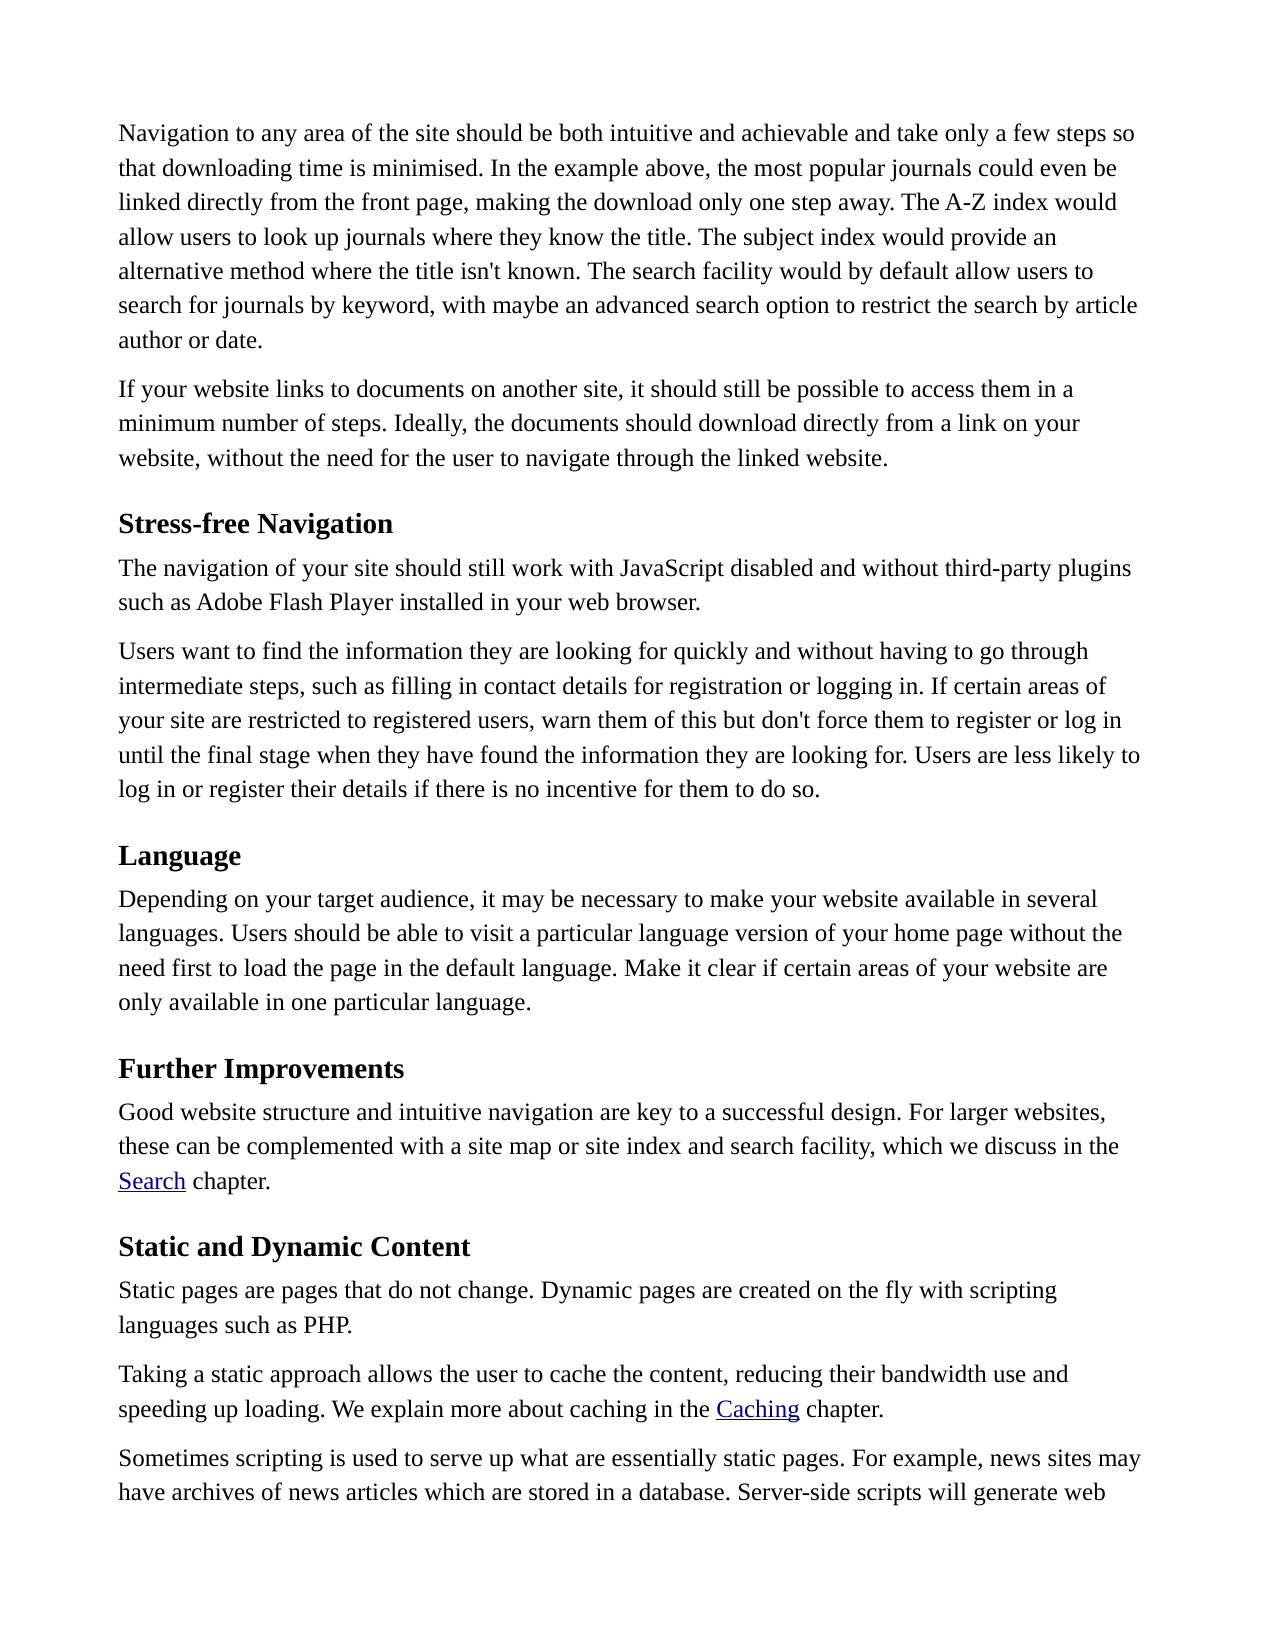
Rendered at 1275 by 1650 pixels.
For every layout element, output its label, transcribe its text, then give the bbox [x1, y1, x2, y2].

text Users want to find the information they are looking for quickly and without having to go through intermediate steps, such as filling in contact details for registration or logging in. If certain areas of your site are restricted to registered users, warn them of this but don't force them to register or log in until the final stage when they have found the information they are looking for. Users are less likely to log in or register their details if there is no incentive for them to do so. [118, 636, 1157, 803]
text Static pages are pages that do not change. Dynamic pages are created on the fly with scripting languages such as PHP. [118, 1276, 1157, 1339]
text If your website links to documents on another site, it should still be possible to access them in a minimum number of steps. Ideally, the documents should download directly from a link on your website, without the need for the user to navigate through the linked website. [118, 374, 1157, 472]
subtitle Stress-free Navigation [118, 507, 1157, 540]
subtitle Language [118, 838, 1157, 871]
text Good website structure and intuitive navigation are key to a successful design. For larger websites, these can be complemented with a site map or site index and search facility, which we discuss in the Search chapter. [118, 1097, 1157, 1195]
text Navigation to any area of the site should be both intuitive and achievable and take only a few steps so that downloading time is minimised. In the example above, the most popular journals could even be linked directly from the front page, making the download only one step away. The A-Z index would allow users to look up journals where they know the title. The subject index would provide an alternative method where the title isn't known. The search facility would by default allow users to search for journals by keyword, with maybe an advanced search option to restrict the search by article author or date. [118, 118, 1157, 354]
subtitle Further Improvements [118, 1051, 1157, 1084]
text The navigation of your site should still work with JavaScript disabled and without third-party plugins such as Adobe Flash Player installed in your web browser. [118, 553, 1157, 616]
subtitle Static and Dynamic Content [118, 1229, 1157, 1263]
text Depending on your target audience, it may be necessary to make your website available in several languages. Users should be able to visit a particular language version of your home page without the need first to load the page in the default language. Make it clear if certain areas of your website are only available in one particular language. [118, 884, 1157, 1016]
text Taking a static approach allows the user to cache the content, reducing their bandwidth use and speeding up loading. We explain more about caching in the Caching chapter. [118, 1359, 1157, 1422]
text Sometimes scripting is used to serve up what are essentially static pages. For example, news sites may have archives of news articles which are stored in a database. Server-side scripts will generate web [118, 1443, 1157, 1506]
